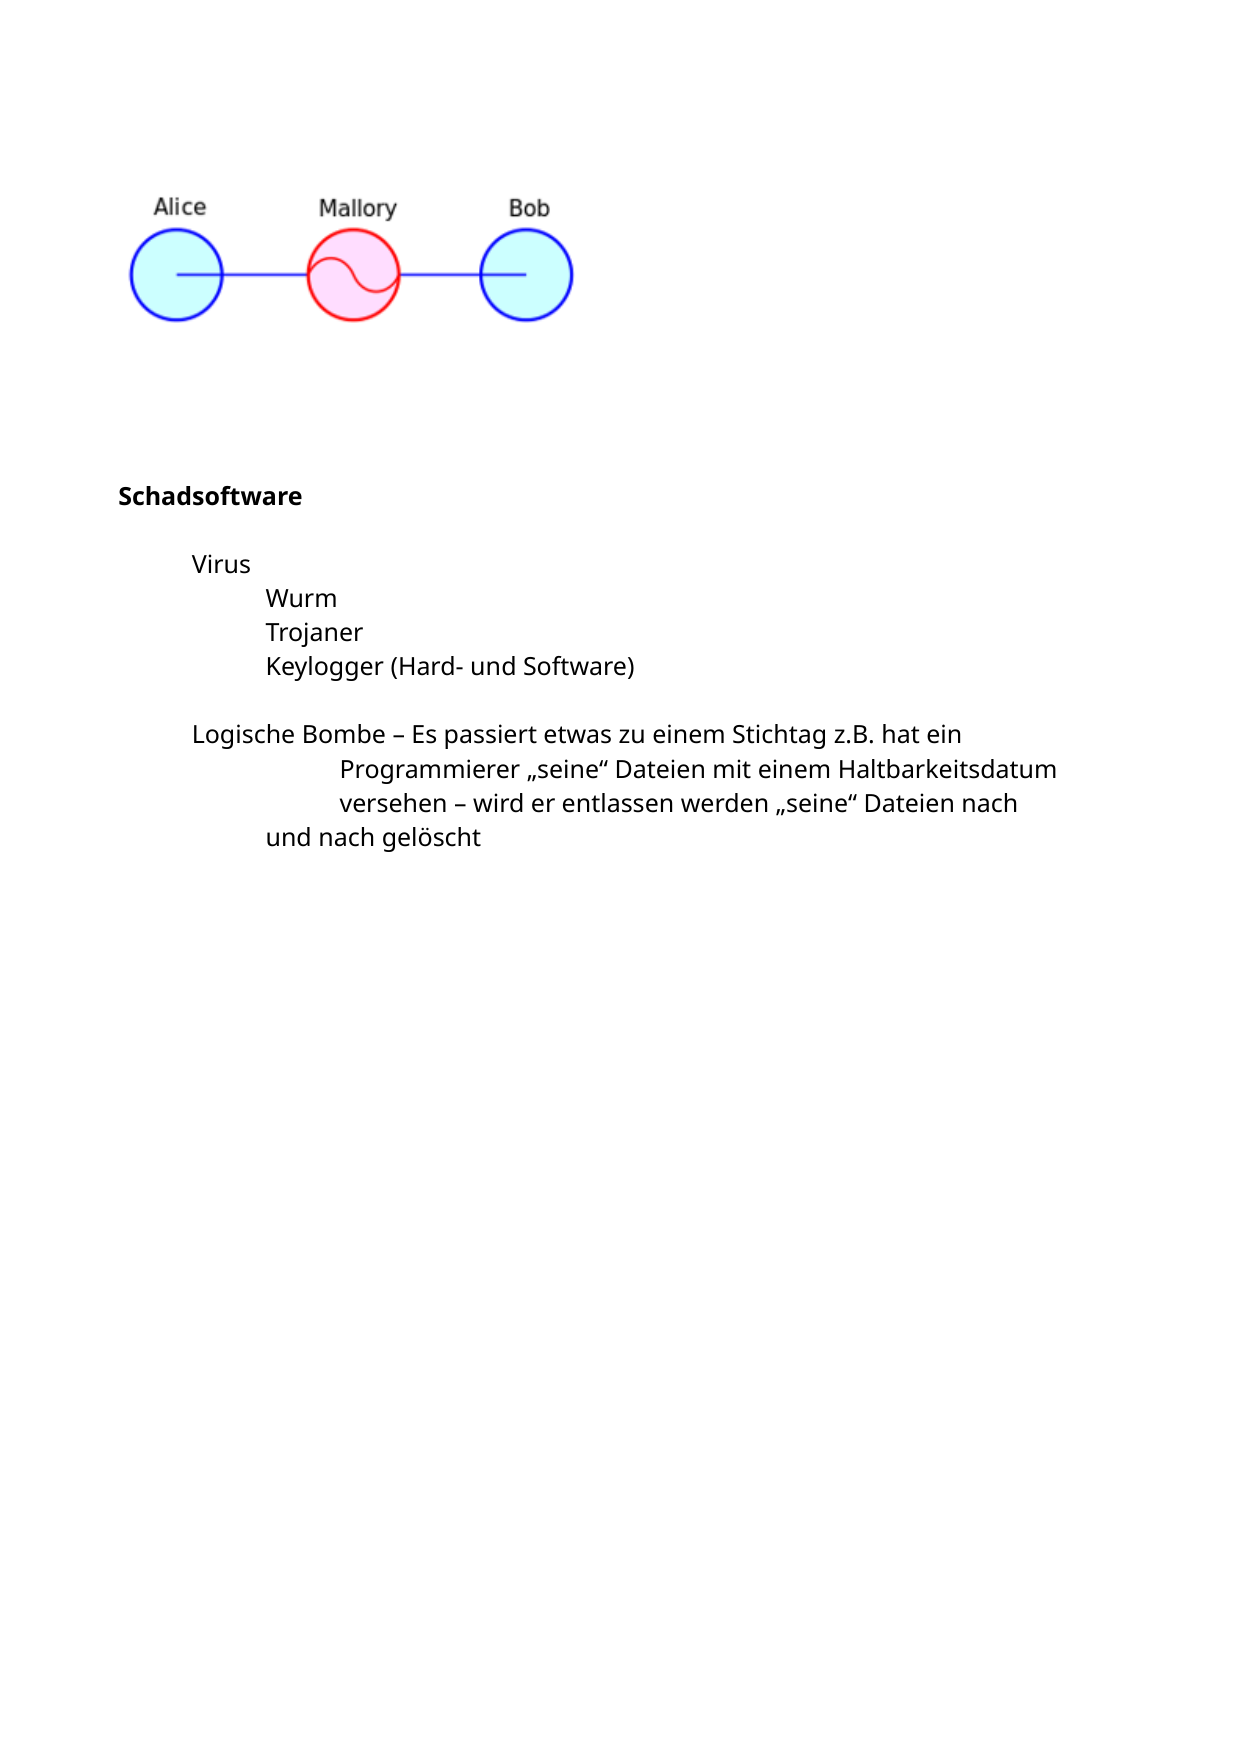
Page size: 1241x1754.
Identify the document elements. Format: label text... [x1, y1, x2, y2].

text [586, 118, 1122, 445]
text Virus Wurm Trojaner Keylogger (Hard- und Software) Logische Bombe – Es passiert etwas zu einem Stichtag z.B. hat ein Programmierer „seine“ Dateien mit einem Haltbarkeitsdatum versehen – wird er entlassen werden „seine“ Dateien nach und nach gelöscht [192, 547, 1122, 1018]
picture [118, 118, 586, 445]
text Schadsoftware [118, 445, 1122, 513]
